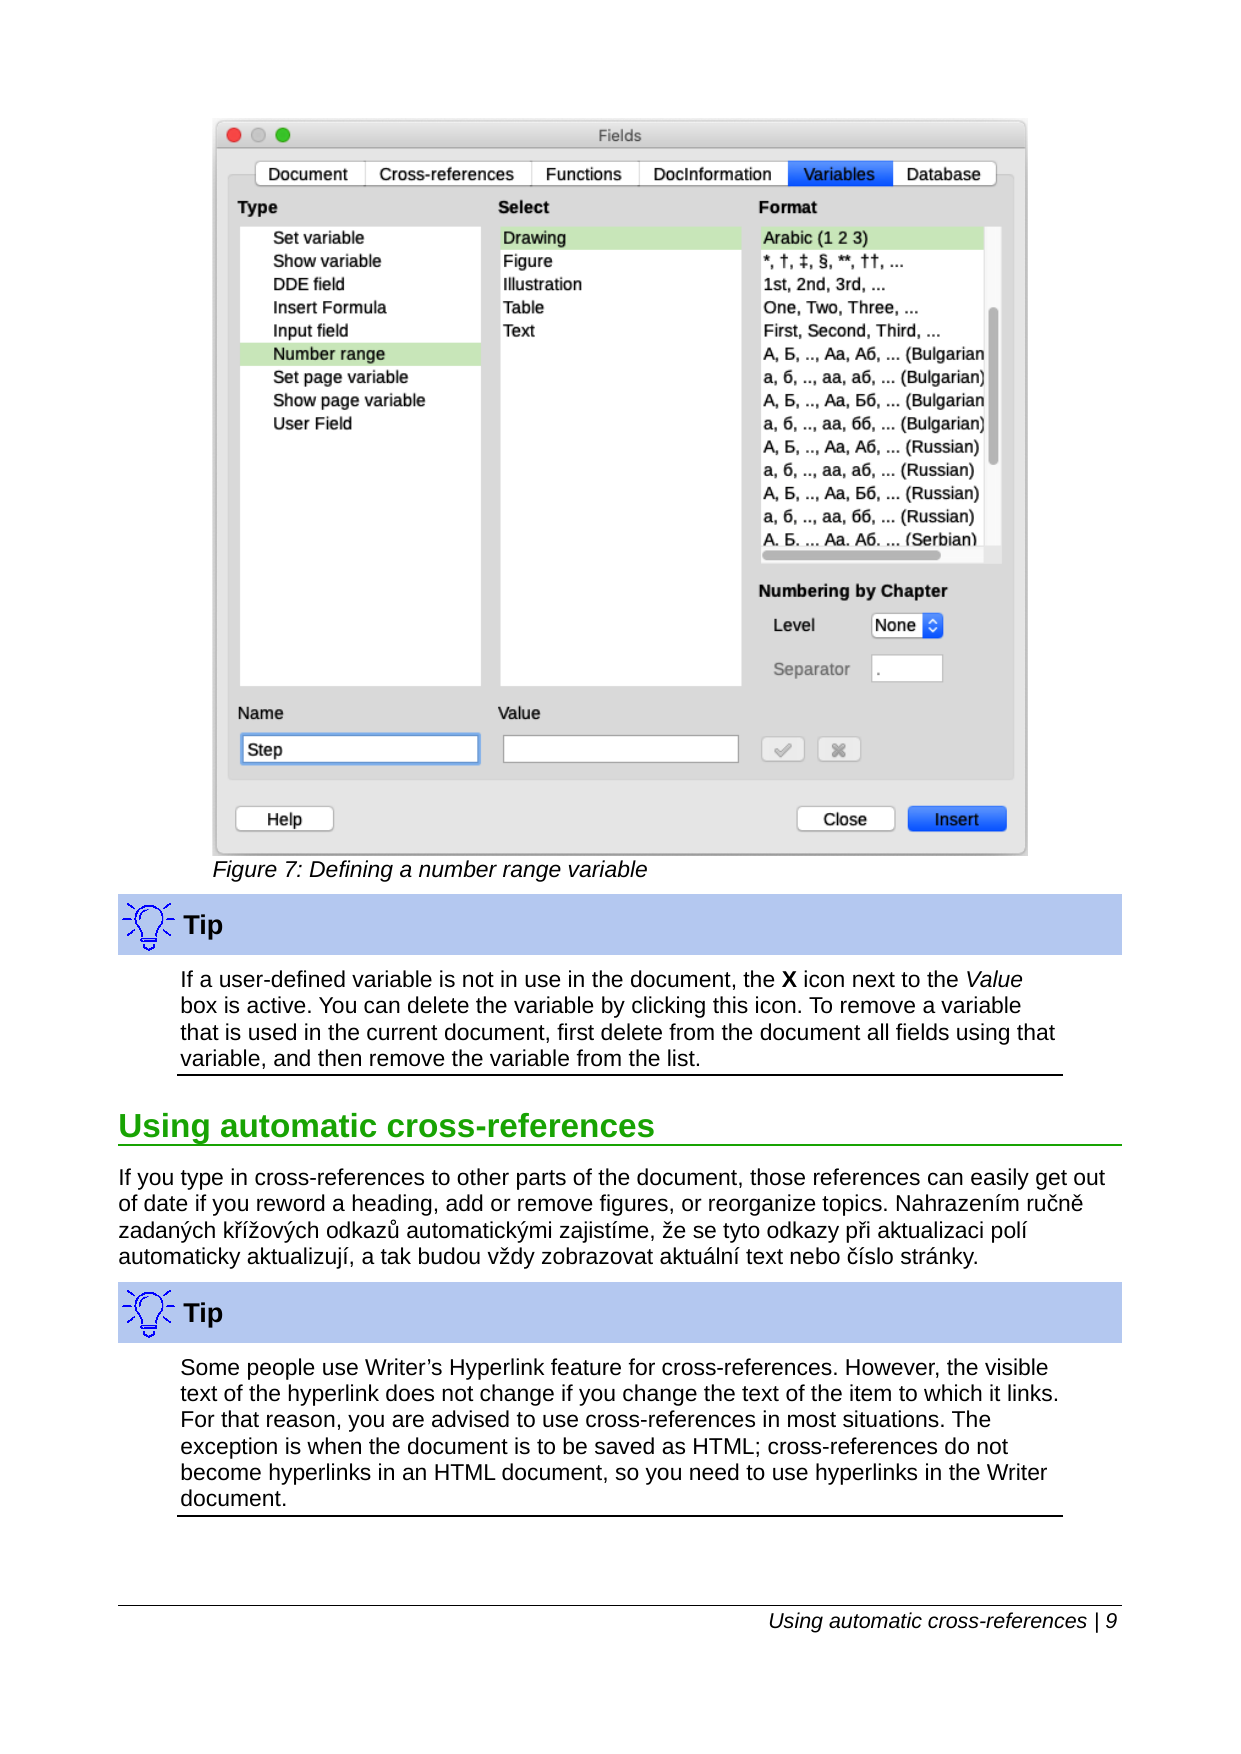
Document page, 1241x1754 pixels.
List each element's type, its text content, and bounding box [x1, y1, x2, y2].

picture [119, 895, 179, 955]
text Figure 7: Defining a number range variable [212, 856, 1028, 882]
text Some people use Writer’s Hyperlink feature for cross-references. However, the visible text of the hyperlink does not change if you change the text of the item to which it links. For that reason, you are advised to use cross-references in most situations. The exception is when the document is to be saved as HTML; cross-references do not become hyperlinks in an HTML document, so you need to use hyperlinks in the Writer document. [177, 1351, 1063, 1515]
text If you type in cross-references to other parts of the document, those references can easily get out of date if you reword a heading, add or remove figures, or reorganize topics. Nahrazením ručně zadaných křížových odkazů automatickými zajistíme, že se tyto odkazy při aktualizaci polí automaticky aktualizují, a tak budou vždy zobrazovat aktuální text nebo číslo stránky. [118, 1164, 1122, 1269]
subtitle Using automatic cross-references [118, 1106, 1122, 1144]
picture [119, 1282, 179, 1342]
picture [212, 118, 1028, 856]
subtitle Tip [118, 894, 1122, 955]
text If a user-defined variable is not in use in the document, the X icon next to the Value box is active. You can delete the variable by clicking this icon. To remove a variable that is used in the current document, first delete from the document all fields using that variable, and then remove the variable from the list. [177, 963, 1063, 1074]
subtitle Tip [118, 1282, 1122, 1343]
